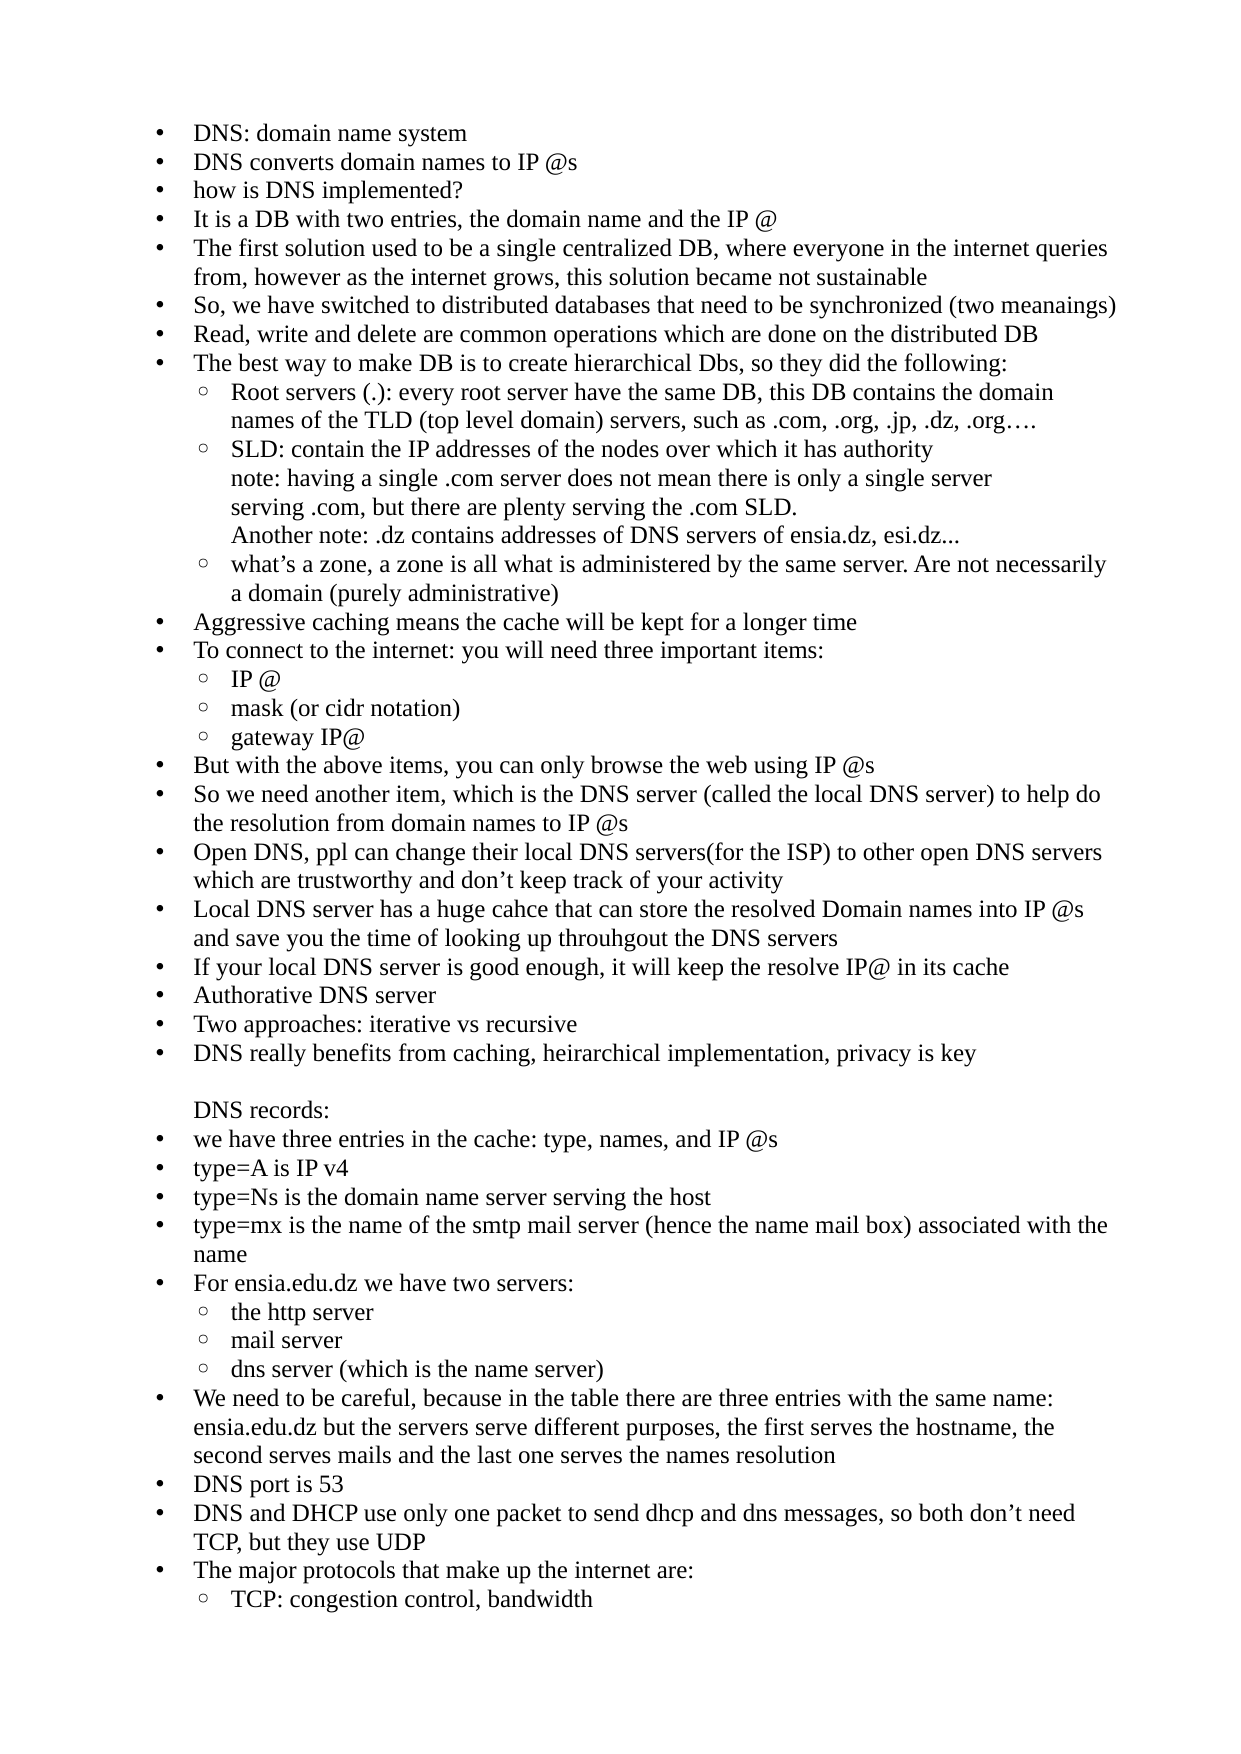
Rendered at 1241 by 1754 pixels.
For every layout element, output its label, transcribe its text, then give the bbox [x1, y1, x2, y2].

list the http server [193, 1297, 1122, 1326]
list If your local DNS server is good enough, it will keep the resolve IP@ in its cache [156, 952, 1122, 981]
list note: having a single .com server does not mean there is only a single server serving .com, but there are plenty serving the .com SLD. [193, 463, 1122, 521]
list Aggressive caching means the cache will be kept for a longer time [156, 607, 1122, 636]
list type=mx is the name of the smtp mail server (hence the name mail box) associated with the name [156, 1211, 1122, 1268]
list Open DNS, ppl can change their local DNS servers(for the ISP) to other open DNS servers which are trustworthy and don’t keep track of your activity [156, 837, 1122, 894]
list To connect to the internet: you will need three important items: [156, 636, 1122, 664]
list For ensia.edu.dz we have two servers: [156, 1268, 1122, 1297]
list DNS converts domain names to IP @s [156, 147, 1122, 176]
list type=A is IP v4 [156, 1153, 1122, 1182]
list SLD: contain the IP addresses of the nodes over which it has authority [193, 434, 1122, 463]
list Another note: .dz contains addresses of DNS servers of ensia.dz, esi.dz... [193, 521, 1122, 549]
list We need to be careful, because in the table there are three entries with the same name: ensia.edu.dz but the servers serve different purposes, the first serves the hostname, the second serves mails and the last one serves the names resolution [156, 1383, 1122, 1469]
list gateway IP@ [193, 722, 1122, 751]
list The first solution used to be a single centralized DB, where everyone in the internet queries from, however as the internet grows, this solution became not sustainable [156, 233, 1122, 291]
list Read, write and delete are common operations which are done on the distributed DB [156, 319, 1122, 348]
list Authorative DNS server [156, 981, 1122, 1009]
list mail server [193, 1326, 1122, 1354]
list DNS and DHCP use only one packet to send dhcp and dns messages, so both don’t need TCP, but they use UDP [156, 1498, 1122, 1556]
list DNS port is 53 [156, 1469, 1122, 1498]
list It is a DB with two entries, the domain name and the IP @ [156, 204, 1122, 233]
list But with the above items, you can only browse the web using IP @s [156, 751, 1122, 779]
list we have three entries in the cache: type, names, and IP @s [156, 1124, 1122, 1153]
list what’s a zone, a zone is all what is administered by the same server. Are not necessarily a domain (purely administrative) [193, 549, 1122, 607]
list DNS: domain name system [156, 118, 1122, 147]
list DNS records: [156, 1096, 1122, 1124]
list type=Ns is the domain name server serving the host [156, 1182, 1122, 1211]
list The best way to make DB is to create hierarchical Dbs, so they did the following: [156, 348, 1122, 377]
list TCP: congestion control, bandwidth [193, 1584, 1122, 1613]
list So, we have switched to distributed databases that need to be synchronized (two meanaings) [156, 291, 1122, 319]
list DNS really benefits from caching, heirarchical implementation, privacy is key [156, 1038, 1122, 1067]
list how is DNS implemented? [156, 176, 1122, 204]
list Root servers (.): every root server have the same DB, this DB contains the domain names of the TLD (top level domain) servers, such as .com, .org, .jp, .dz, .org…. [193, 377, 1122, 434]
list So we need another item, which is the DNS server (called the local DNS server) to help do the resolution from domain names to IP @s [156, 779, 1122, 837]
list mask (or cidr notation) [193, 693, 1122, 722]
list IP @ [193, 664, 1122, 693]
list Two approaches: iterative vs recursive [156, 1009, 1122, 1038]
list dns server (which is the name server) [193, 1354, 1122, 1383]
list Local DNS server has a huge cahce that can store the resolved Domain names into IP @s and save you the time of looking up throuhgout the DNS servers [156, 894, 1122, 952]
list The major protocols that make up the internet are: [156, 1556, 1122, 1584]
